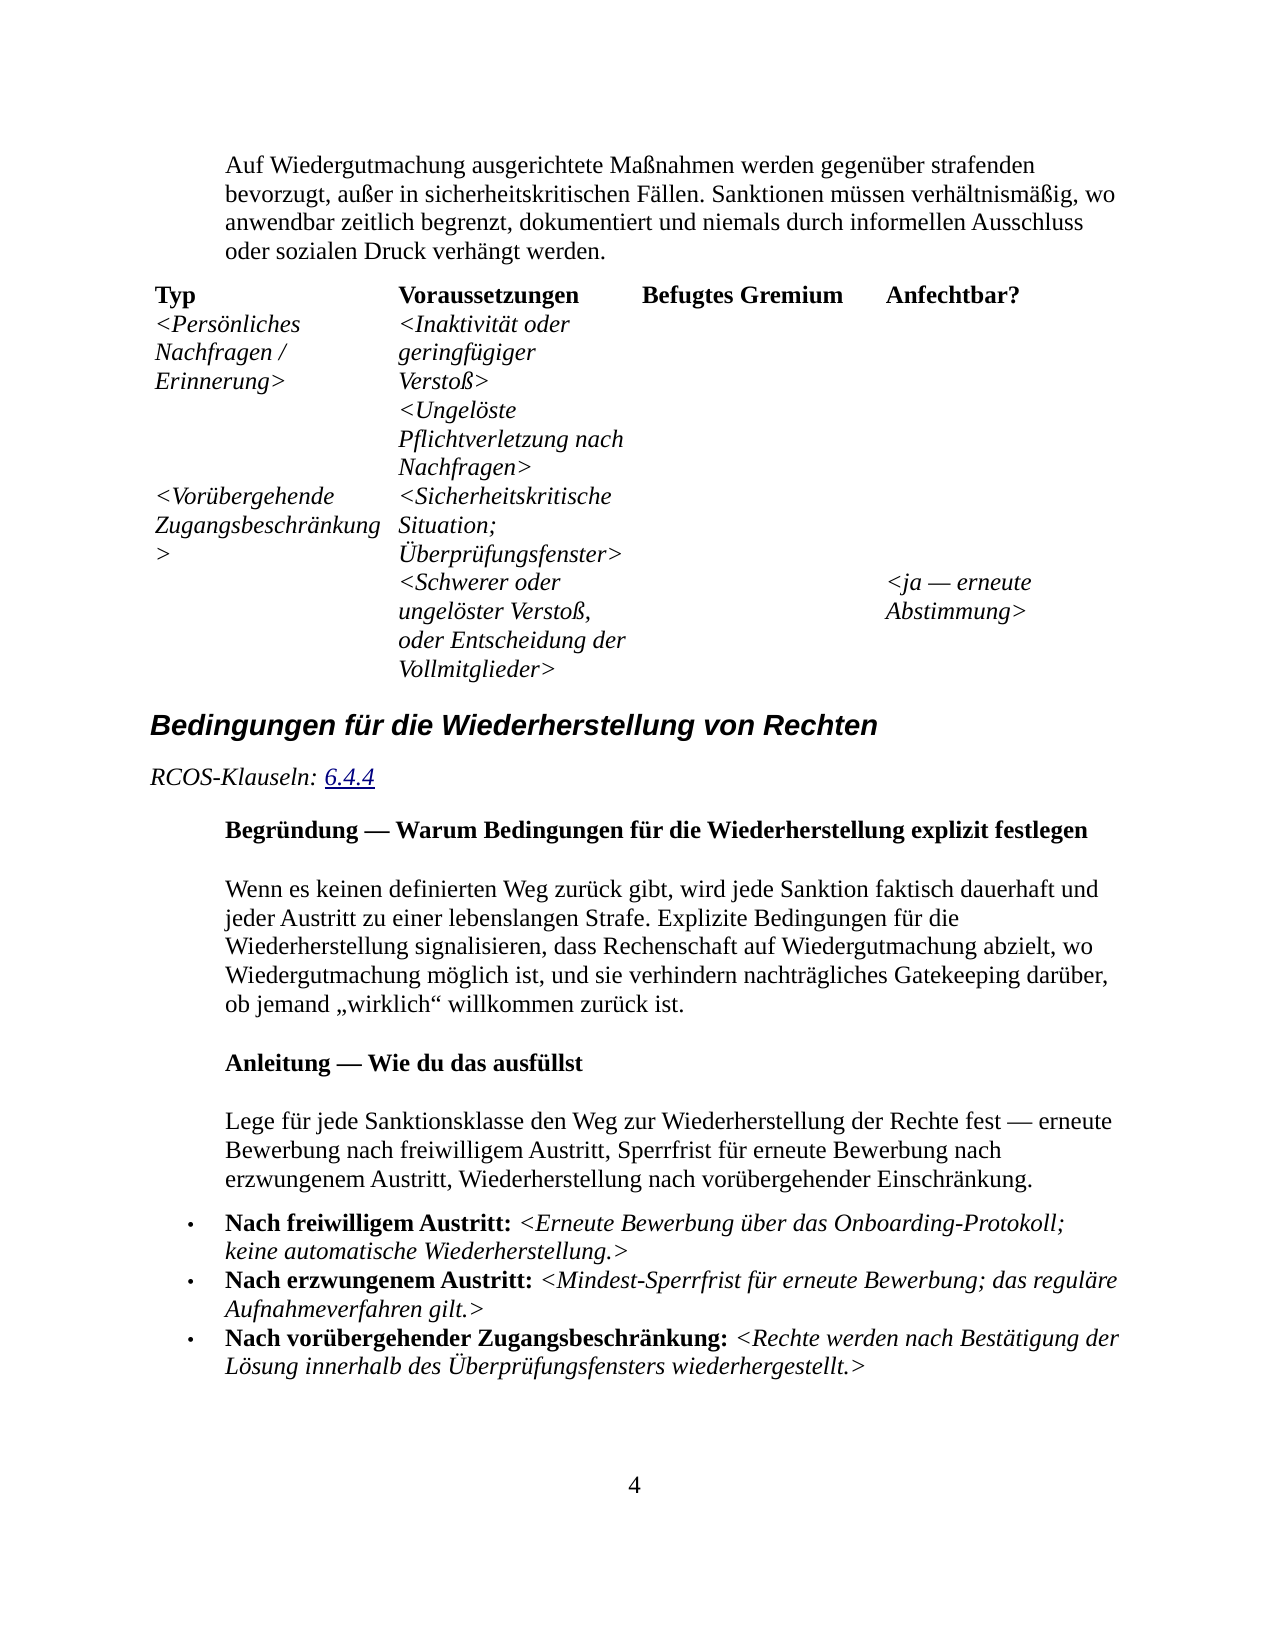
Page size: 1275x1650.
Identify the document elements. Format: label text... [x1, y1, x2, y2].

table_cell [881, 309, 1125, 395]
subtitle Bedingungen für die Wiederherstellung von Rechten [150, 707, 1125, 741]
text Lege für jede Sanktionsklasse den Weg zur Wiederherstellung der Rechte fest — erneute Bewerbung nach freiwilligem Austritt, Sperrfrist für erneute Bewerbung nach erzwungenem Austritt, Wiederherstellung nach vorübergehender Einschränkung. [225, 1106, 1125, 1193]
text Auf Wiedergutmachung ausgerichtete Maßnahmen werden gegenüber strafenden bevorzugt, außer in sicherheitskritischen Fällen. Sanktionen müssen verhältnismäßig, wo anwendbar zeitlich begrenzt, dokumentiert und niemals durch informellen Ausschluss oder sozialen Druck verhängt werden. [225, 150, 1125, 265]
table_cell [638, 481, 881, 567]
table_header Anfechtbar? [881, 280, 1125, 309]
table_cell <Vorübergehende Zugangsbeschränkung> [150, 481, 394, 567]
table_header Befugtes Gremium [638, 280, 881, 309]
table_cell [638, 309, 881, 395]
table_cell <ja — erneute Abstimmung> [881, 568, 1125, 682]
table_cell [150, 568, 394, 682]
table_cell [638, 395, 881, 481]
table_cell [881, 481, 1125, 567]
table_cell <Schwerer oder ungelöster Verstoß, oder Entscheidung der Vollmitglieder> [394, 568, 637, 682]
list Nach erzwungenem Austritt: <Mindest-Sperrfrist für erneute Bewerbung; das reguläre Aufnahmeverfahren gilt.> [187, 1265, 1125, 1323]
text Begründung — Warum Bedingungen für die Wiederherstellung explizit festlegen [225, 815, 1125, 844]
table_cell [638, 568, 881, 682]
text RCOS-Klauseln: 6.4.4 [150, 762, 1125, 791]
table_cell <Ungelöste Pflichtverletzung nach Nachfragen> [394, 395, 637, 481]
table_cell <Inaktivität oder geringfügiger Verstoß> [394, 309, 637, 395]
table_cell <Sicherheitskritische Situation; Überprüfungsfenster> [394, 481, 637, 567]
text Anleitung — Wie du das ausfüllst [225, 1048, 1125, 1076]
table_header Typ [150, 280, 394, 309]
table_cell [150, 395, 394, 481]
text Wenn es keinen definierten Weg zurück gibt, wird jede Sanktion faktisch dauerhaft und jeder Austritt zu einer lebenslangen Strafe. Explizite Bedingungen für die Wiederherstellung signalisieren, dass Rechenschaft auf Wiedergutmachung abzielt, wo Wiedergutmachung möglich ist, und sie verhindern nachträgliches Gatekeeping darüber, ob jemand „wirklich“ willkommen zurück ist. [225, 874, 1125, 1018]
list Nach vorübergehender Zugangsbeschränkung: <Rechte werden nach Bestätigung der Lösung innerhalb des Überprüfungsfensters wiederhergestellt.> [187, 1323, 1125, 1380]
table_cell [881, 395, 1125, 481]
table_header Voraussetzungen [394, 280, 637, 309]
table_cell <Persönliches Nachfragen / Erinnerung> [150, 309, 394, 395]
list Nach freiwilligem Austritt: <Erneute Bewerbung über das Onboarding-Protokoll; keine automatische Wiederherstellung.> [187, 1208, 1125, 1265]
